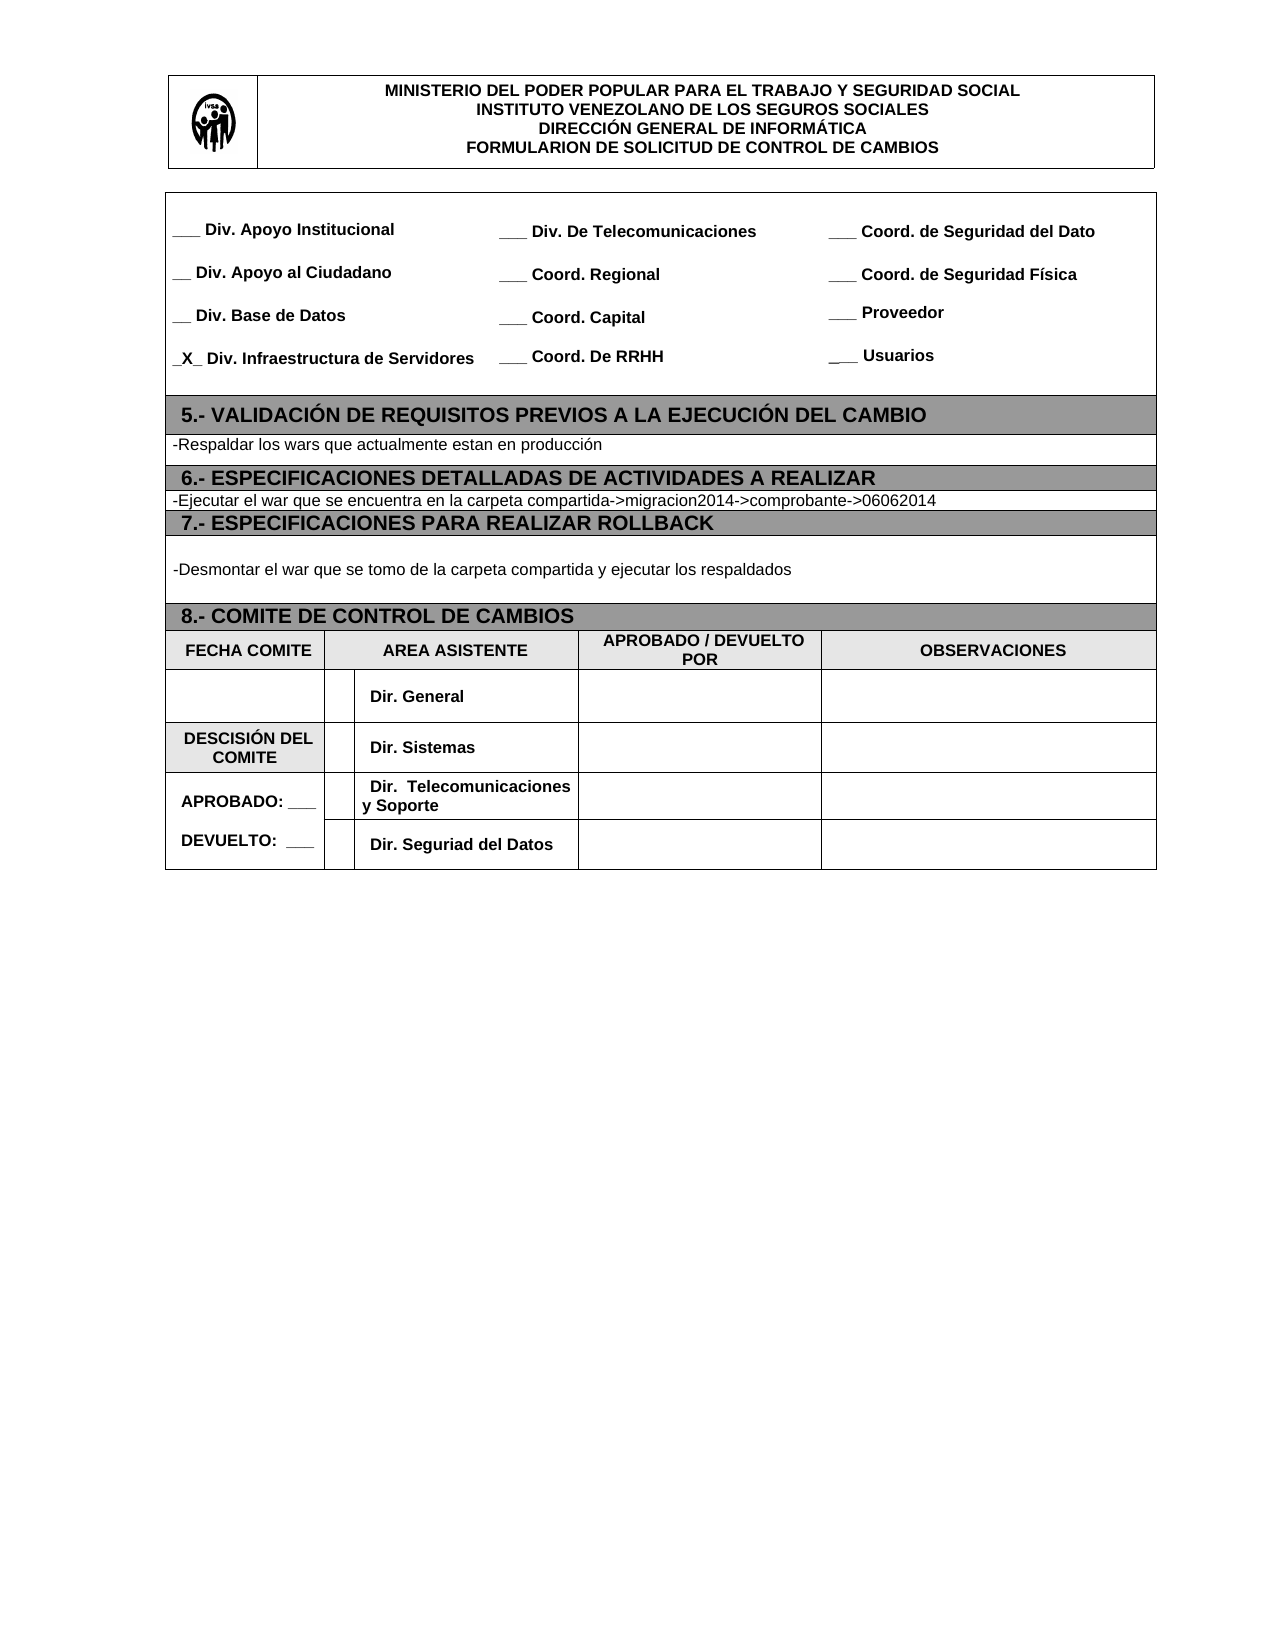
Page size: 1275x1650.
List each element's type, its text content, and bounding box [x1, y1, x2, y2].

table_cell [822, 723, 1156, 772]
table_cell ___ Div. De Telecomunicaciones ___ Coord. Regional ___ Coord. Capital ___ Coord. De RRHH [492, 193, 821, 394]
table_cell ___ Div. Apoyo Institucional __ Div. Apoyo al Ciudadano __ Div. Base de Datos _X_ Div. Infraestructura de Servidores [166, 193, 492, 394]
table_cell APROBADO / DEVUELTO POR [579, 631, 821, 669]
table_cell 8.- COMITE DE CONTROL DE CAMBIOS [166, 604, 1156, 630]
table_cell Dir. Sistemas [355, 723, 578, 772]
table_cell [822, 820, 1156, 869]
table_cell [822, 773, 1156, 819]
table_cell 7.- ESPECIFICACIONES PARA REALIZAR ROLLBACK [166, 511, 1156, 535]
table_cell [325, 773, 354, 819]
table_cell 5.- VALIDACIÓN DE REQUISITOS PREVIOS A LA EJECUCIÓN DEL CAMBIO [166, 396, 1156, 434]
table_cell ___ Coord. de Seguridad del Dato ___ Coord. de Seguridad Física ___ Proveedor ___ Usuarios [821, 193, 1156, 394]
table_cell Dir. Seguriad del Datos [355, 820, 578, 869]
table_cell [325, 723, 354, 772]
table_cell AREA ASISTENTE [325, 631, 578, 669]
table_cell 6.- ESPECIFICACIONES DETALLADAS DE ACTIVIDADES A REALIZAR [166, 466, 1156, 490]
table_cell [325, 820, 354, 869]
table_cell APROBADO: ___ DEVUELTO: ___ [166, 773, 324, 869]
table_cell DESCISIÓN DEL COMITE [166, 723, 324, 772]
table_cell [166, 670, 324, 722]
table_cell [325, 670, 354, 722]
table_cell FECHA COMITE [166, 631, 324, 669]
table_cell [579, 723, 821, 772]
table_cell [579, 820, 821, 869]
table_cell [579, 773, 821, 819]
table_cell -Ejecutar el war que se encuentra en la carpeta compartida->migracion2014->comprobante->06062014 [166, 491, 1156, 510]
table_cell [822, 670, 1156, 722]
table_cell [579, 670, 821, 722]
table_cell OBSERVACIONES [822, 631, 1156, 669]
table_cell Dir. Telecomunicaciones y Soporte [355, 773, 578, 819]
table_cell Dir. General [355, 670, 578, 722]
table_cell -Respaldar los wars que actualmente estan en producción [166, 435, 1156, 465]
table_cell -Desmontar el war que se tomo de la carpeta compartida y ejecutar los respaldados [166, 536, 1156, 603]
